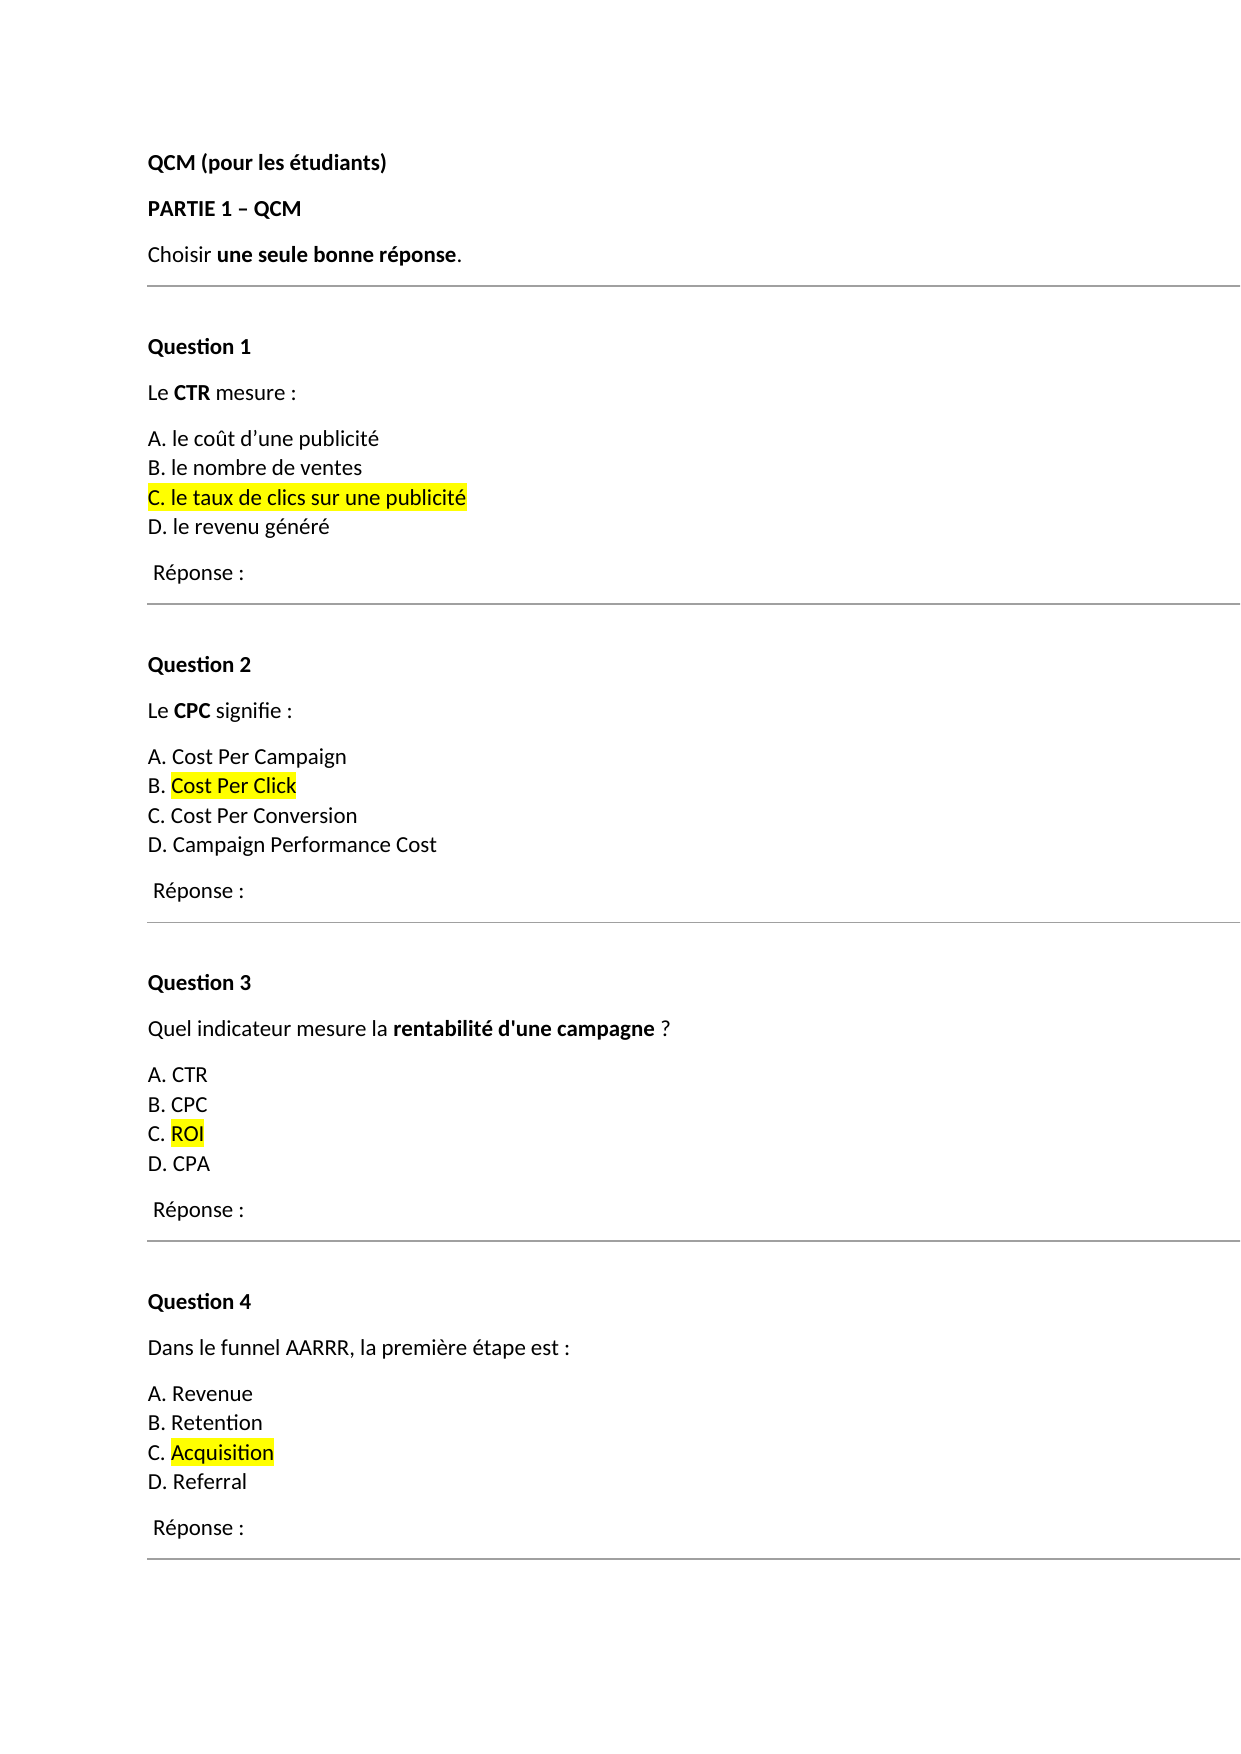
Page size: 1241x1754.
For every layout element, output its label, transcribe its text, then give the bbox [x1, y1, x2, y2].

text Réponse : [148, 558, 1093, 586]
text Question 3 [148, 968, 1093, 996]
text A. Revenue B. Retention C. Acquisition D. Referral [148, 1379, 1093, 1495]
text A. CTR B. CPC C. ROI D. CPA [148, 1061, 1093, 1177]
text Le CPC signifie : [148, 696, 1093, 724]
text A. Cost Per Campaign B. Cost Per Click C. Cost Per Conversion D. Campaign Performance Cost [148, 742, 1093, 858]
text Question 1 [148, 332, 1093, 360]
text Réponse : [148, 1513, 1093, 1541]
text Choisir une seule bonne réponse. [148, 240, 1093, 268]
text Le CTR mesure : [148, 378, 1093, 406]
text A. le coût d’une publicité B. le nombre de ventes C. le taux de clics sur une publicité D. le revenu généré [148, 424, 1093, 540]
text PARTIE 1 – QCM [148, 194, 1093, 222]
text Réponse : [148, 1195, 1093, 1223]
text Réponse : [148, 876, 1093, 904]
text Question 2 [148, 650, 1093, 678]
text Dans le funnel AARRR, la première étape est : [148, 1333, 1093, 1361]
text Quel indicateur mesure la rentabilité d'une campagne ? [148, 1014, 1093, 1042]
text Question 4 [148, 1287, 1093, 1315]
text QCM (pour les étudiants) [148, 148, 1093, 176]
